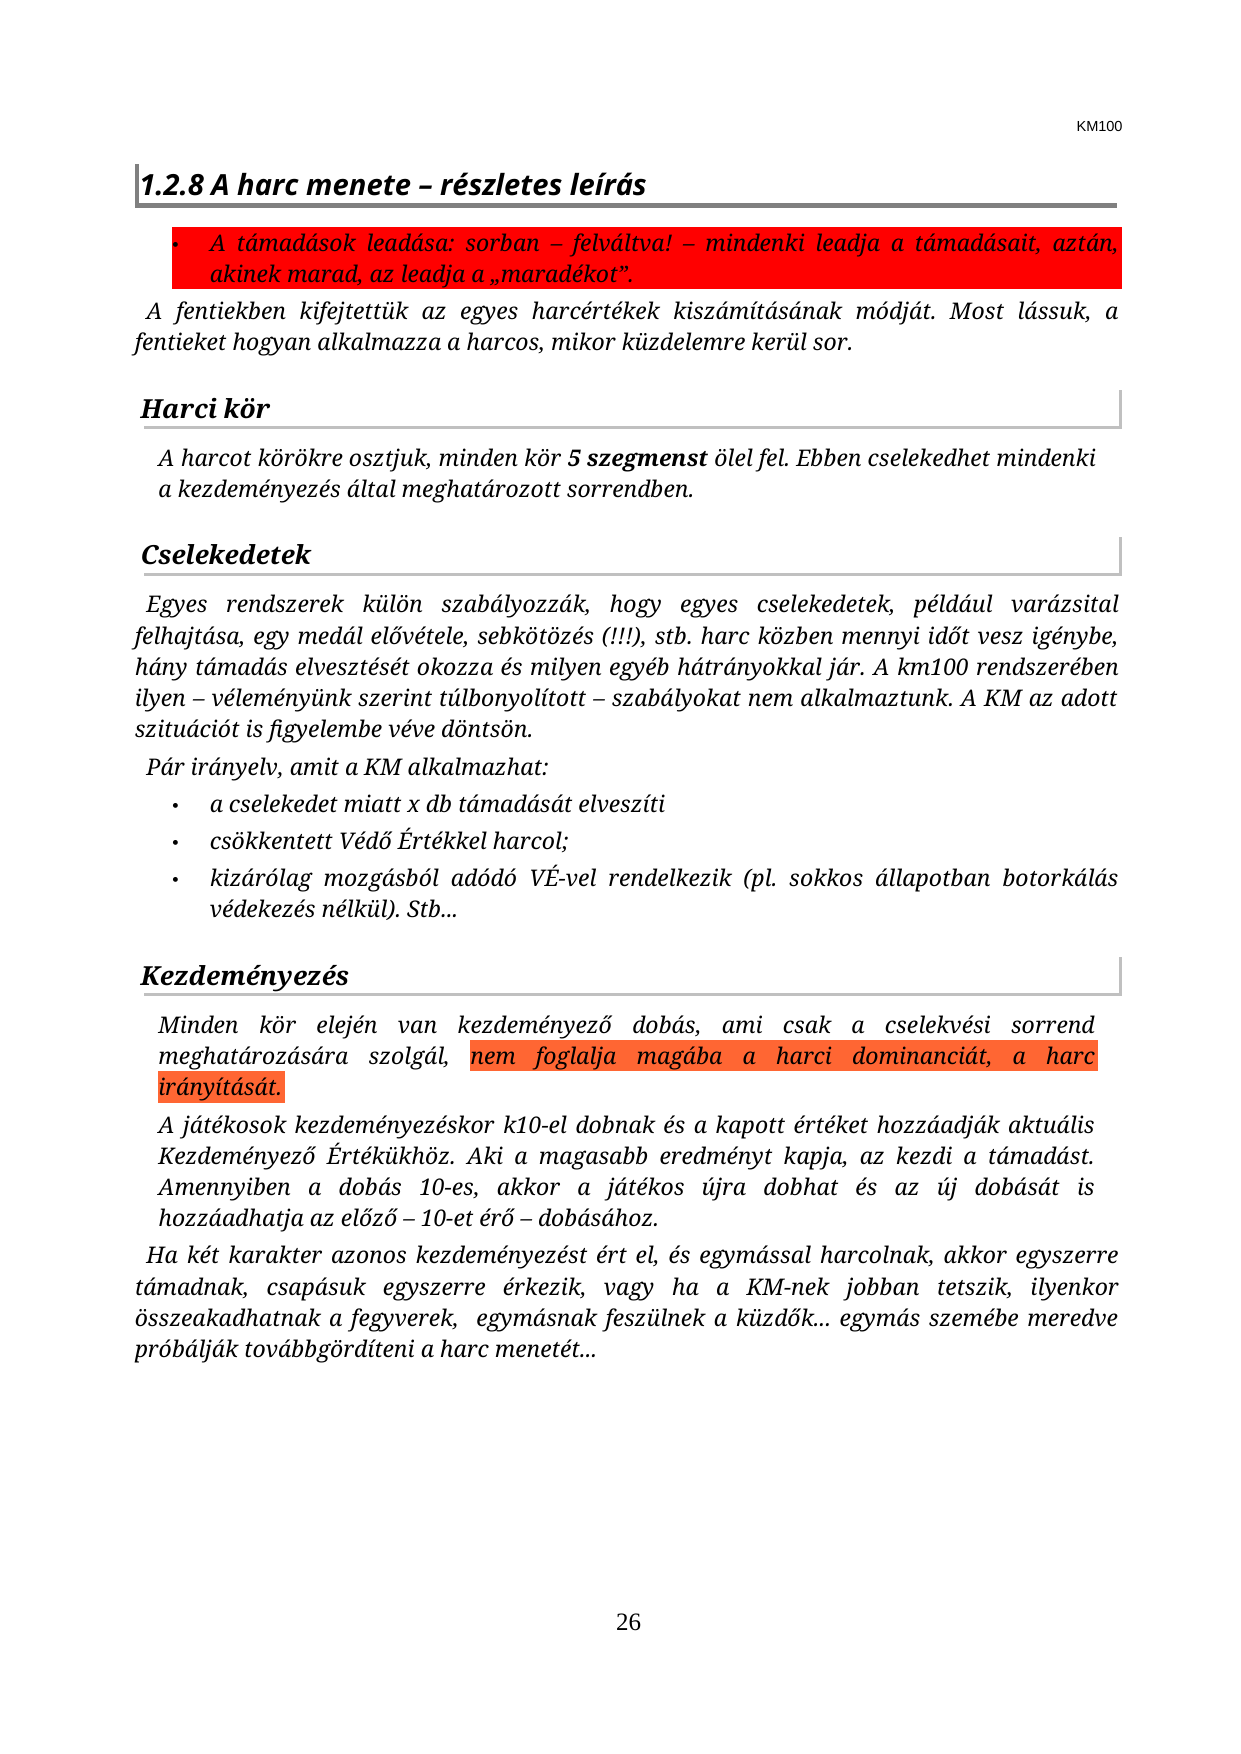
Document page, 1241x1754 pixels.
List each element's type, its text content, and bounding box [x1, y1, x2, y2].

list kizárólag mozgásból adódó VÉ-vel rendelkezik (pl. sokkos állapotban botorkálás védekezés nélkül). Stb... [172, 862, 1122, 925]
list A támadások leadása: sorban – felváltva! – mindenki leadja a támadásait, aztán, akinek marad, az leadja a „maradékot”. [172, 227, 1122, 289]
list csökkentett Védő Értékkel harcol; [172, 825, 1122, 856]
subtitle A harc menete – részletes leírás [139, 164, 1122, 204]
text A játékosok kezdeményezéskor k10-el dobnak és a kapott értéket hozzáadják aktuális Kezdeményező Értékükhöz. Aki a magasabb eredményt kapja, az kezdi a támadást. Amennyiben a dobás 10-es, akkor a játékos újra dobhat és az új dobását is hozzáadhatja az előző – 10-et érő – dobásához. [158, 1108, 1098, 1233]
list a cselekedet miatt x db támadását elveszíti [172, 788, 1122, 819]
text A fentiekben kifejtettük az egyes harcértékek kiszámításának módját. Most lássuk, a fentieket hogyan alkalmazza a harcos, mikor küzdelemre kerül sor. [134, 295, 1122, 358]
text Ha két karakter azonos kezdeményezést ért el, és egymással harcolnak, akkor egyszerre támadnak, csapásuk egyszerre érkezik, vagy ha a KM-nek jobban tetszik, ilyenkor összeakadhatnak a fegyverek, egymásnak feszülnek a küzdők... egymás szemébe meredve próbálják továbbgördíteni a harc menetét... [134, 1239, 1122, 1364]
text Minden kör elején van kezdeményező dobás, ami csak a cselekvési sorrend meghatározására szolgál, nem foglalja magába a harci dominanciát, a harc irányítását. [158, 1009, 1098, 1103]
subtitle Harci kör [140, 390, 1118, 426]
subtitle Cselekedetek [140, 537, 1118, 572]
text A harcot körökre osztjuk, minden kör 5 szegmenst ölel fel. Ebben cselekedhet mindenki a kezdeményezés által meghatározott sorrendben. [158, 442, 1098, 504]
subtitle Kezdeményezés [140, 957, 1118, 993]
text Egyes rendszerek külön szabályozzák, hogy egyes cselekedetek, például varázsital felhajtása, egy medál elővétele, sebkötözés (!!!), stb. harc közben mennyi időt vesz igénybe, hány támadás elvesztését okozza és milyen egyéb hátrányokkal jár. A km100 rendszerében ilyen – véleményünk szerint túlbonyolított – szabályokat nem alkalmaztunk. A KM az adott szituációt is figyelembe véve döntsön. [134, 588, 1122, 745]
text Pár irányelv, amit a KM alkalmazhat: [134, 751, 1122, 782]
